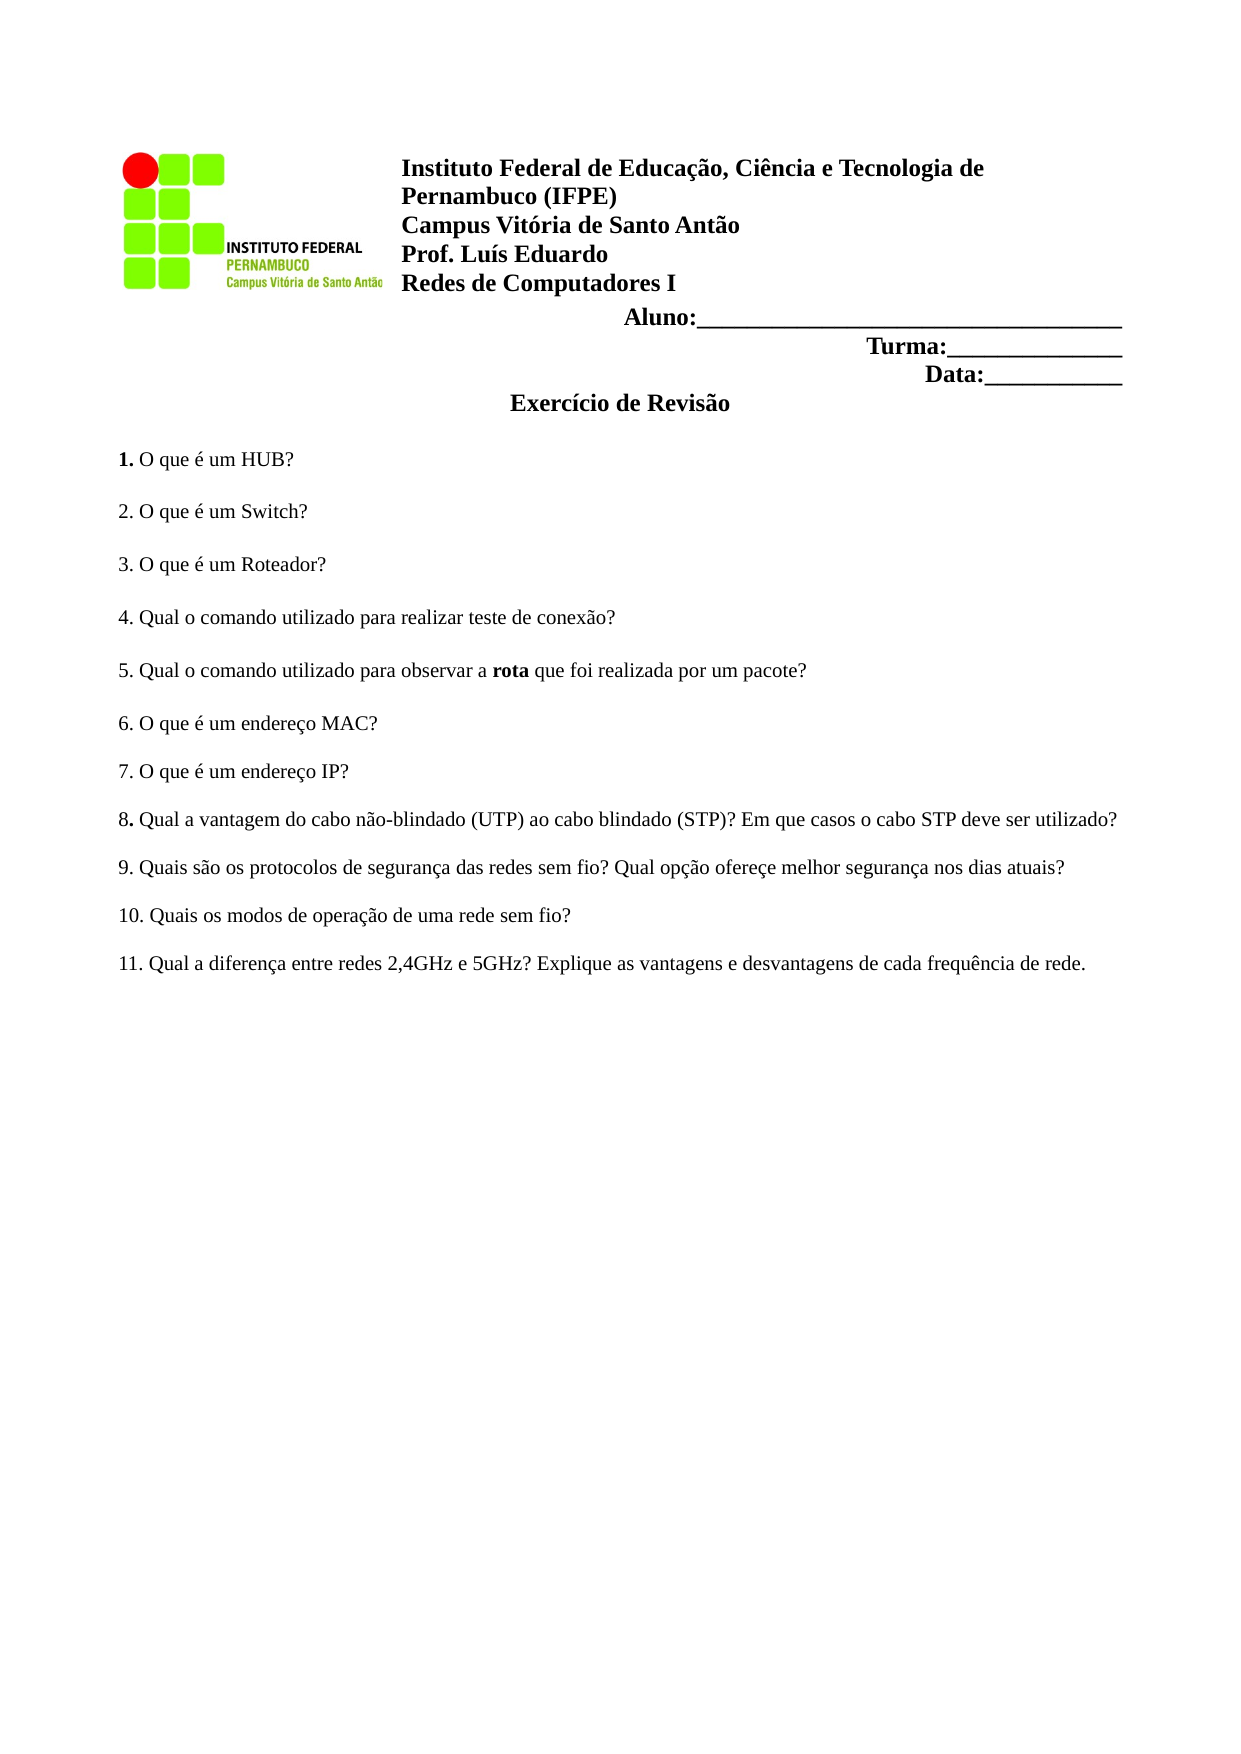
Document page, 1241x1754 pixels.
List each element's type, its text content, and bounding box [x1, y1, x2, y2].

text 3. O que é um Roteador? [118, 552, 1122, 576]
text 2. O que é um Switch? [118, 499, 1122, 523]
text 7. O que é um endereço IP? [118, 759, 1122, 783]
text 4. Qual o comando utilizado para realizar teste de conexão? [118, 605, 1122, 629]
text 8. Qual a vantagem do cabo não-blindado (UTP) ao cabo blindado (STP)? Em que casos o cabo STP deve ser utilizado? [118, 807, 1122, 831]
picture [122, 152, 383, 290]
text 10. Quais os modos de operação de uma rede sem fio? [118, 903, 1122, 927]
text 11. Qual a diferença entre redes 2,4GHz e 5GHz? Explique as vantagens e desvantagens de cada frequência de rede. [118, 951, 1122, 975]
text 6. O que é um endereço MAC? [118, 711, 1122, 735]
text 1. O que é um HUB? [118, 447, 1122, 471]
text 9. Quais são os protocolos de segurança das redes sem fio? Qual opção ofereçe melhor segurança nos dias atuais? [118, 855, 1122, 879]
text 5. Qual o comando utilizado para observar a rota que foi realizada por um pacote? [118, 658, 1122, 682]
